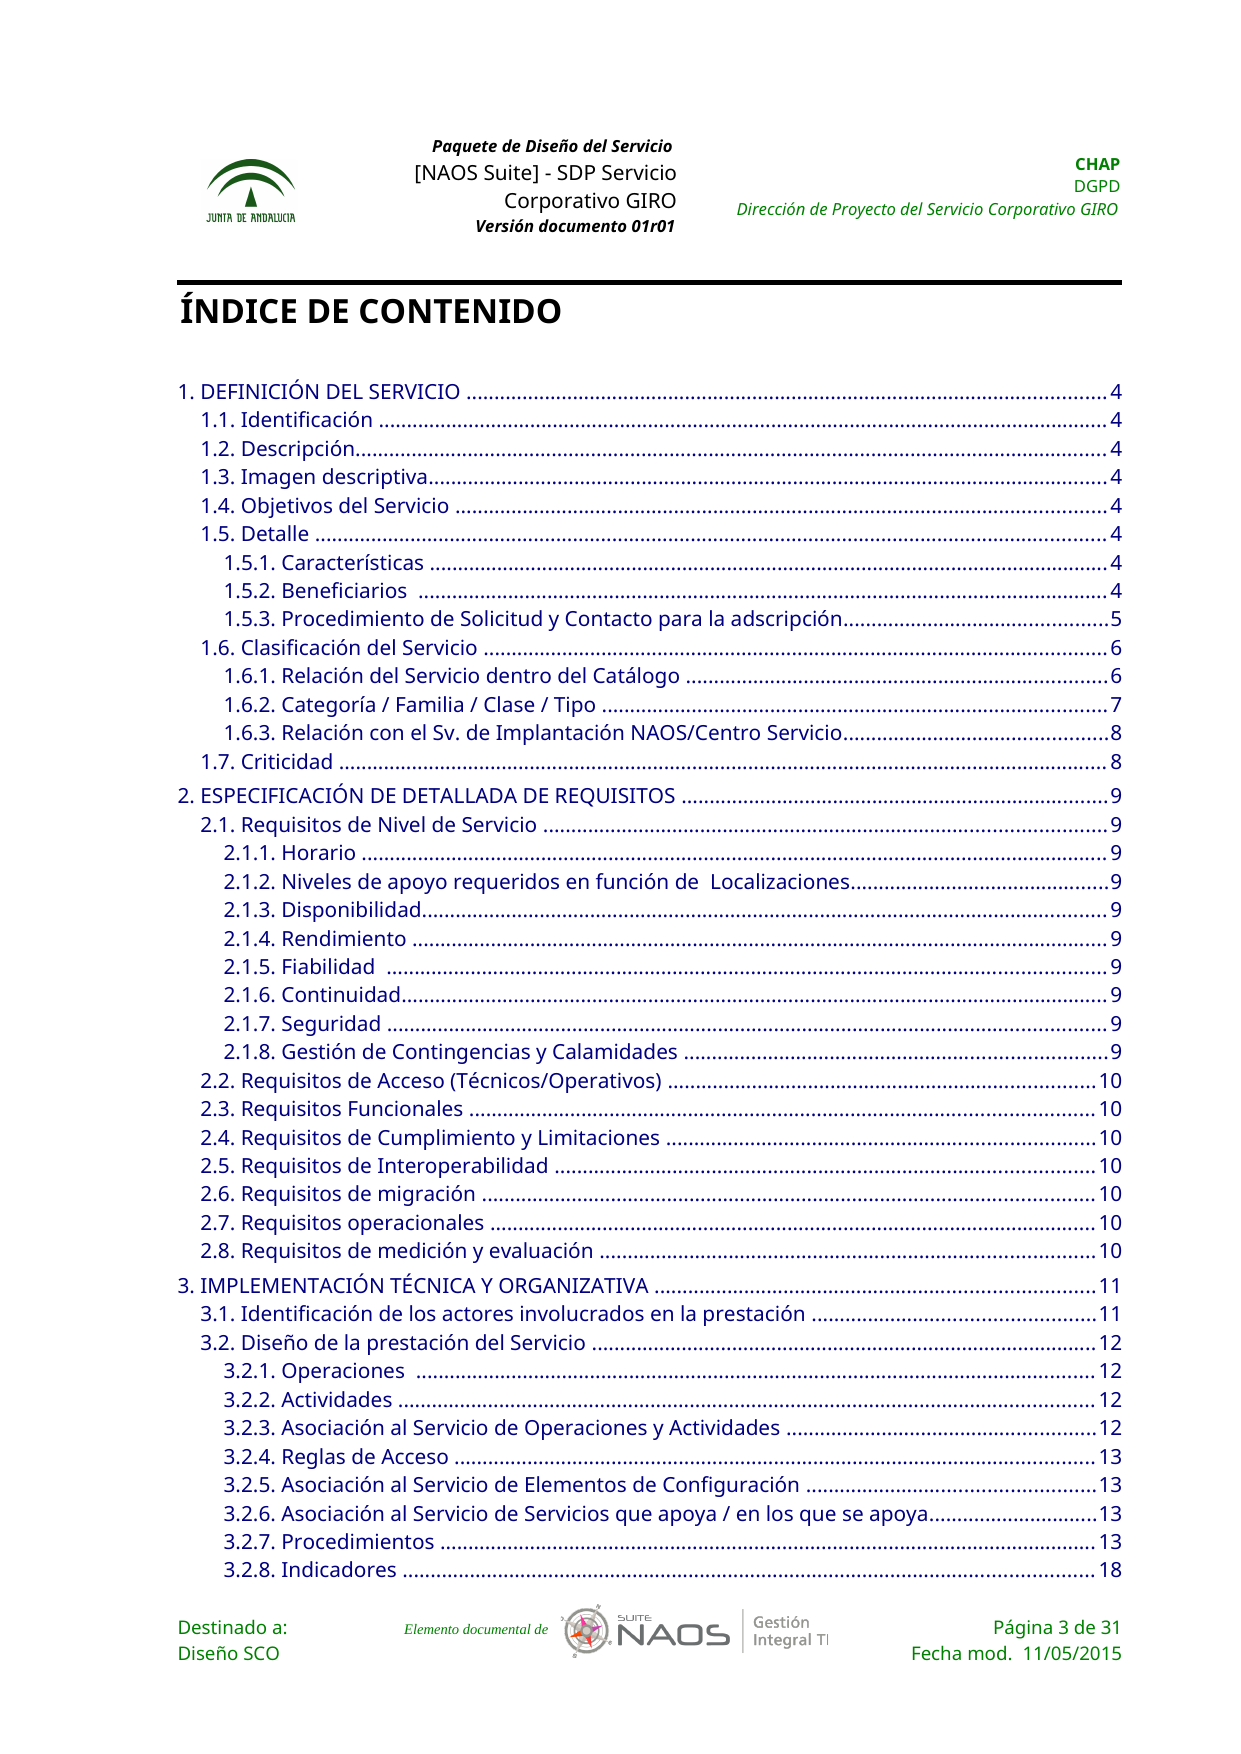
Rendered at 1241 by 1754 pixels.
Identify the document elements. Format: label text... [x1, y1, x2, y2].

text 3.2.7. Procedimientos 13 [223, 1527, 1122, 1556]
text 2.4. Requisitos de Cumplimiento y Limitaciones 10 [200, 1123, 1122, 1151]
text 2.6. Requisitos de migración 10 [200, 1179, 1122, 1208]
text 2.1. Requisitos de Nivel de Servicio 9 [200, 810, 1122, 838]
text 1.5.3. Procedimiento de Solicitud y Contacto para la adscripción 5 [223, 604, 1122, 633]
text 3.2.3. Asociación al Servicio de Operaciones y Actividades 12 [223, 1413, 1122, 1442]
text 3.2.8. Indicadores 18 [223, 1556, 1122, 1584]
text 2.1.4. Rendimiento 9 [223, 924, 1122, 952]
text 2.1.3. Disponibilidad 9 [223, 895, 1122, 924]
text 2.2. Requisitos de Acceso (Técnicos/Operativos) 10 [200, 1066, 1122, 1094]
subtitle Índice de contenido [177, 285, 1122, 336]
text 3.2.2. Actividades 12 [223, 1385, 1122, 1413]
text 1.2. Descripción 4 [200, 434, 1122, 462]
text 2.1.1. Horario 9 [223, 838, 1122, 867]
text 1.5. Detalle 4 [200, 519, 1122, 548]
text 1.6.3. Relación con el Sv. de Implantación NAOS/Centro Servicio 8 [223, 718, 1122, 747]
text 2.8. Requisitos de medición y evaluación 10 [200, 1236, 1122, 1265]
text 1.1. Identificación 4 [200, 406, 1122, 434]
text 2. Especificación de Detallada de Requisitos 9 [177, 781, 1122, 810]
text 1.6.2. Categoría / Familia / Clase / Tipo 7 [223, 690, 1122, 718]
text 2.3. Requisitos Funcionales 10 [200, 1094, 1122, 1123]
text 1. Definición del Servicio 4 [177, 377, 1122, 406]
text 3.2.6. Asociación al Servicio de Servicios que apoya / en los que se apoya 13 [223, 1499, 1122, 1527]
text 3.1. Identificación de los actores involucrados en la prestación 11 [200, 1299, 1122, 1328]
text 2.1.2. Niveles de apoyo requeridos en función de Localizaciones 9 [223, 867, 1122, 895]
text 2.1.7. Seguridad 9 [223, 1009, 1122, 1037]
picture [201, 159, 298, 226]
text 1.7. Criticidad 8 [200, 747, 1122, 775]
text 2.1.6. Continuidad 9 [223, 981, 1122, 1009]
text 3.2.4. Reglas de Acceso 13 [223, 1442, 1122, 1470]
text 1.4. Objetivos del Servicio 4 [200, 491, 1122, 519]
text 3.2. Diseño de la prestación del Servicio 12 [200, 1328, 1122, 1356]
text 3.2.1. Operaciones 12 [223, 1356, 1122, 1385]
text 1.5.1. Características 4 [223, 548, 1122, 576]
text 2.7. Requisitos operacionales 10 [200, 1208, 1122, 1236]
text 3.2.5. Asociación al Servicio de Elementos de Configuración 13 [223, 1470, 1122, 1499]
text 3. Implementación Técnica y Organizativa 11 [177, 1271, 1122, 1299]
text 1.6.1. Relación del Servicio dentro del Catálogo 6 [223, 661, 1122, 690]
text 1.5.2. Beneficiarios 4 [223, 576, 1122, 604]
text 2.1.8. Gestión de Contingencias y Calamidades 9 [223, 1037, 1122, 1066]
text 2.1.5. Fiabilidad 9 [223, 952, 1122, 981]
text 2.5. Requisitos de Interoperabilidad 10 [200, 1151, 1122, 1179]
picture [560, 1604, 829, 1658]
text 1.6. Clasificación del Servicio 6 [200, 633, 1122, 661]
text 1.3. Imagen descriptiva 4 [200, 462, 1122, 491]
